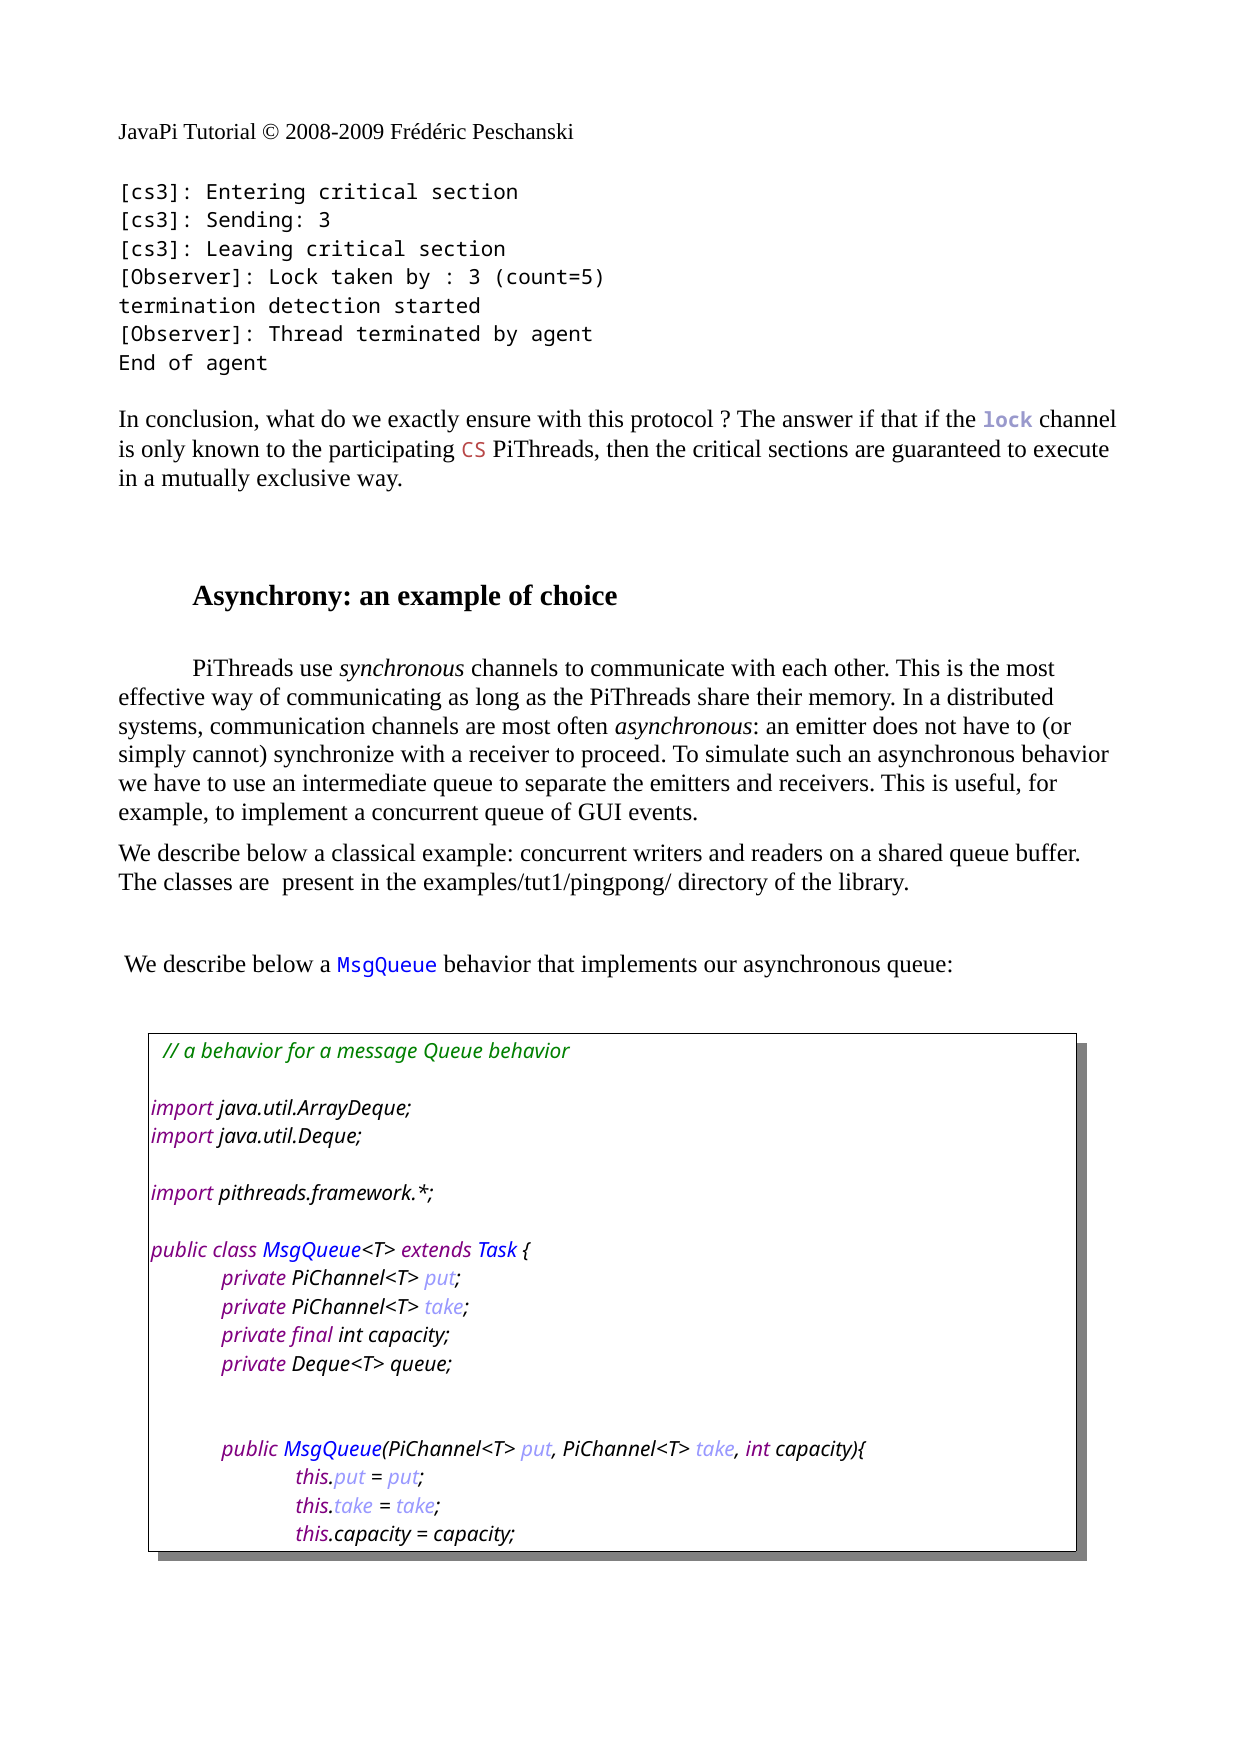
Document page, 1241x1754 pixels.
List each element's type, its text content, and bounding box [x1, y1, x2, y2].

text [Observer]: Lock taken by : 3 (count=5) [118, 262, 1122, 291]
text In conclusion, what do we exactly ensure with this protocol ? The answer if that if the lock channel is only known to the participating CS PiThreads, then the critical sections are guaranteed to execute in a mutually exclusive way. [118, 404, 1122, 492]
text public class MsgQueue<T> extends Task { [149, 1232, 1076, 1260]
text We describe below a MsgQueue behavior that implements our asynchronous queue: [118, 949, 1122, 979]
text We describe below a classical example: concurrent writers and readers on a shared queue buffer. The classes are present in the examples/tut1/pingpong/ directory of the library. [118, 838, 1122, 896]
text PiThreads use synchronous channels to communicate with each other. This is the most effective way of communicating as long as the PiThreads share their memory. In a distributed systems, communication channels are most often asynchronous: an emitter does not have to (or simply cannot) synchronize with a receiver to proceed. To simulate such an asynchronous behavior we have to use an intermediate queue to separate the emitters and receivers. This is useful, for example, to implement a concurrent queue of GUI events. [118, 653, 1122, 826]
text private Deque<T> queue; [149, 1346, 1076, 1377]
text this.take = take; [149, 1488, 1076, 1516]
text import java.util.Deque; [149, 1118, 1076, 1149]
text [Observer]: Thread terminated by agent [118, 319, 1122, 348]
text import pithreads.framework.*; [149, 1175, 1076, 1206]
text [cs3]: Sending: 3 [118, 206, 1122, 234]
text this.put = put; [149, 1459, 1076, 1488]
text termination detection started [118, 291, 1122, 319]
text [cs3]: Entering critical section [118, 177, 1122, 206]
text Asynchrony: an example of choice [118, 578, 1122, 612]
text this.capacity = capacity; [149, 1516, 1076, 1551]
text private PiChannel<T> take; [149, 1289, 1076, 1317]
text private final int capacity; [149, 1317, 1076, 1346]
text [cs3]: Leaving critical section [118, 234, 1122, 262]
text End of agent [118, 348, 1122, 376]
text private PiChannel<T> put; [149, 1260, 1076, 1289]
text import java.util.ArrayDeque; [149, 1090, 1076, 1118]
text // a behavior for a message Queue behavior [149, 1034, 1076, 1064]
text public MsgQueue(PiChannel<T> put, PiChannel<T> take, int capacity){ [149, 1431, 1076, 1459]
